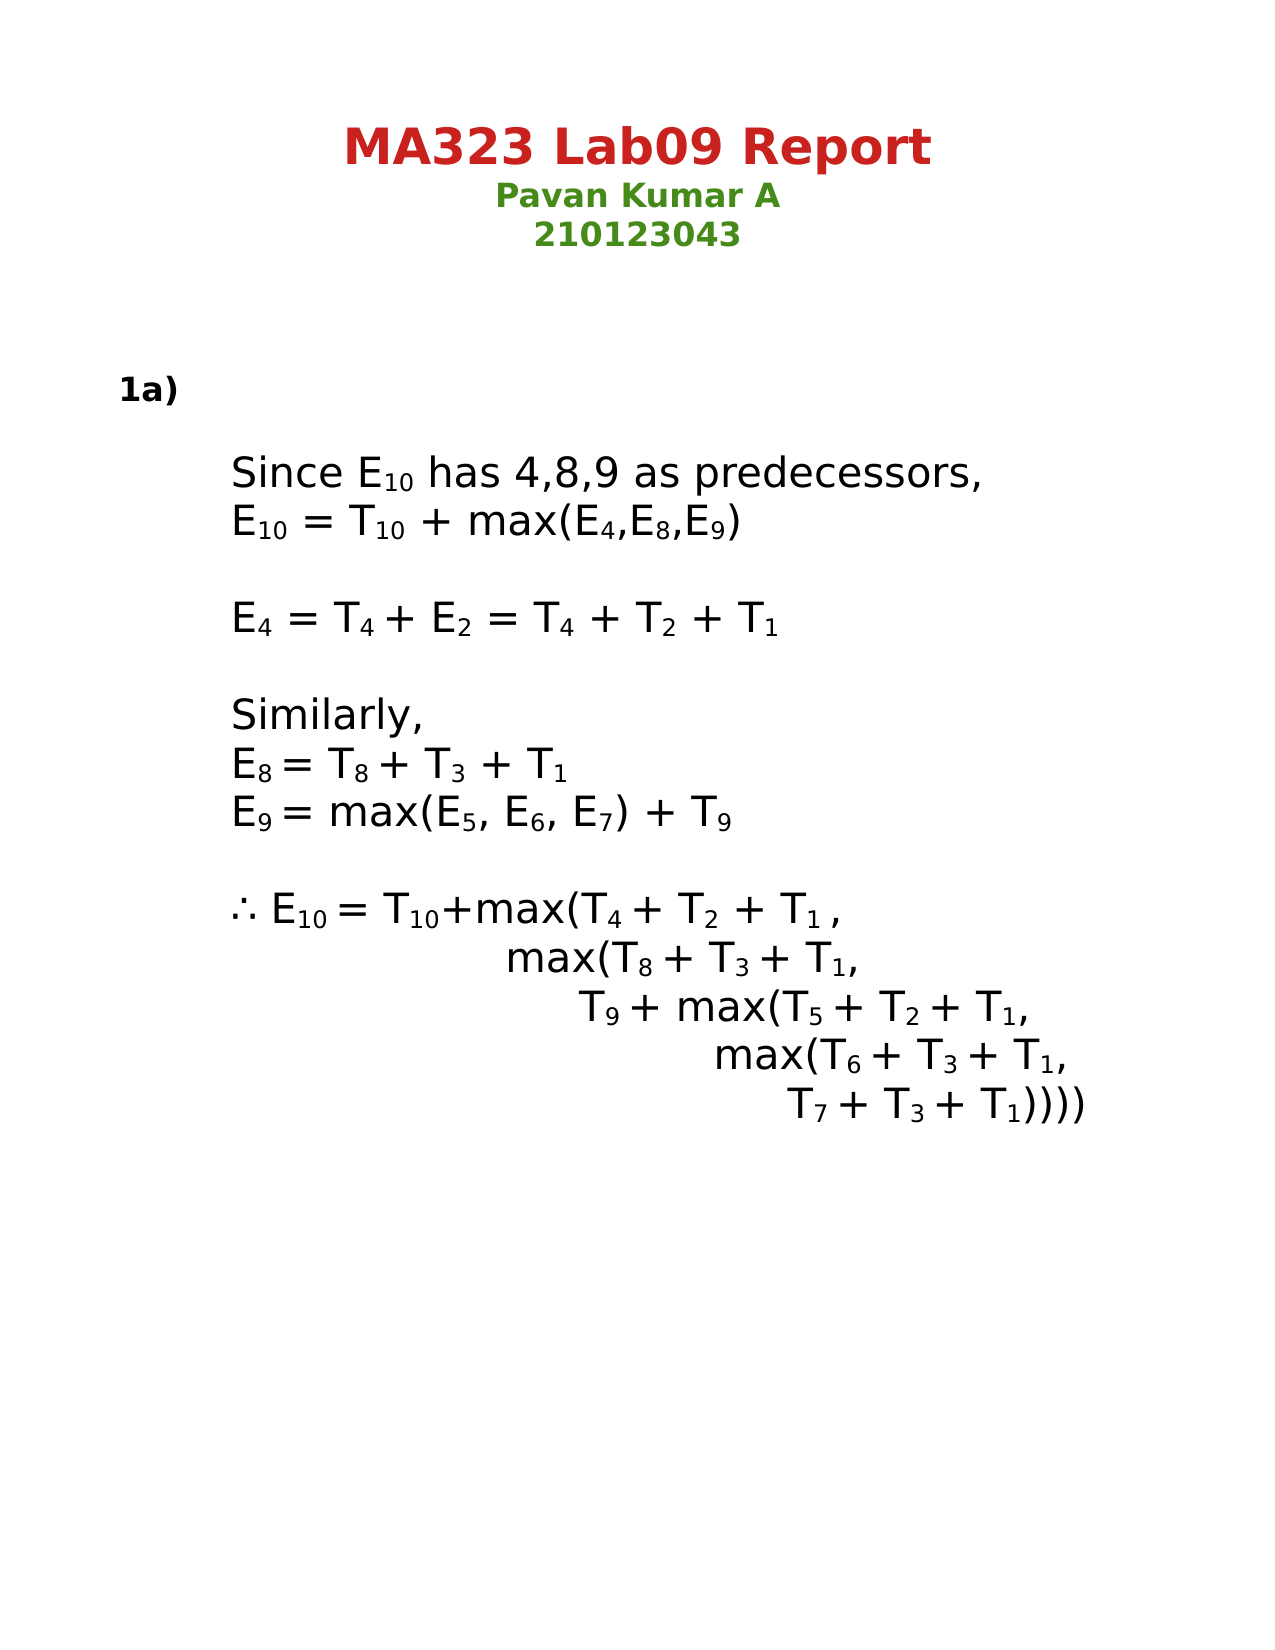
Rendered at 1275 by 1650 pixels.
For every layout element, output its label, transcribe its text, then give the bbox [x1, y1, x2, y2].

text ∴ E10 = T10+max(T4 + T2 + T1 , [231, 885, 1157, 934]
text E10 = T10 + max(E4,E8,E9) [231, 497, 1157, 545]
text Pavan Kumar A [118, 176, 1157, 215]
text E8 = T8 + T3 + T1 [231, 739, 1157, 788]
text E4 = T4 + E2 = T4 + T2 + T1 [231, 594, 1157, 642]
text Similarly, [231, 691, 1157, 739]
text T7 + T3 + T1)))) [231, 1079, 1157, 1128]
text E9 = max(E5, E6, E7) + T9 [231, 788, 1157, 837]
text Since E10 has 4,8,9 as predecessors, [231, 448, 1157, 497]
text T9 + max(T5 + T2 + T1, [231, 982, 1157, 1031]
text 1a) [118, 371, 1157, 409]
text MA323 Lab09 Report [118, 118, 1157, 176]
text max(T6 + T3 + T1, [231, 1031, 1157, 1079]
text max(T8 + T3 + T1, [231, 934, 1157, 982]
text 210123043 [118, 215, 1157, 254]
